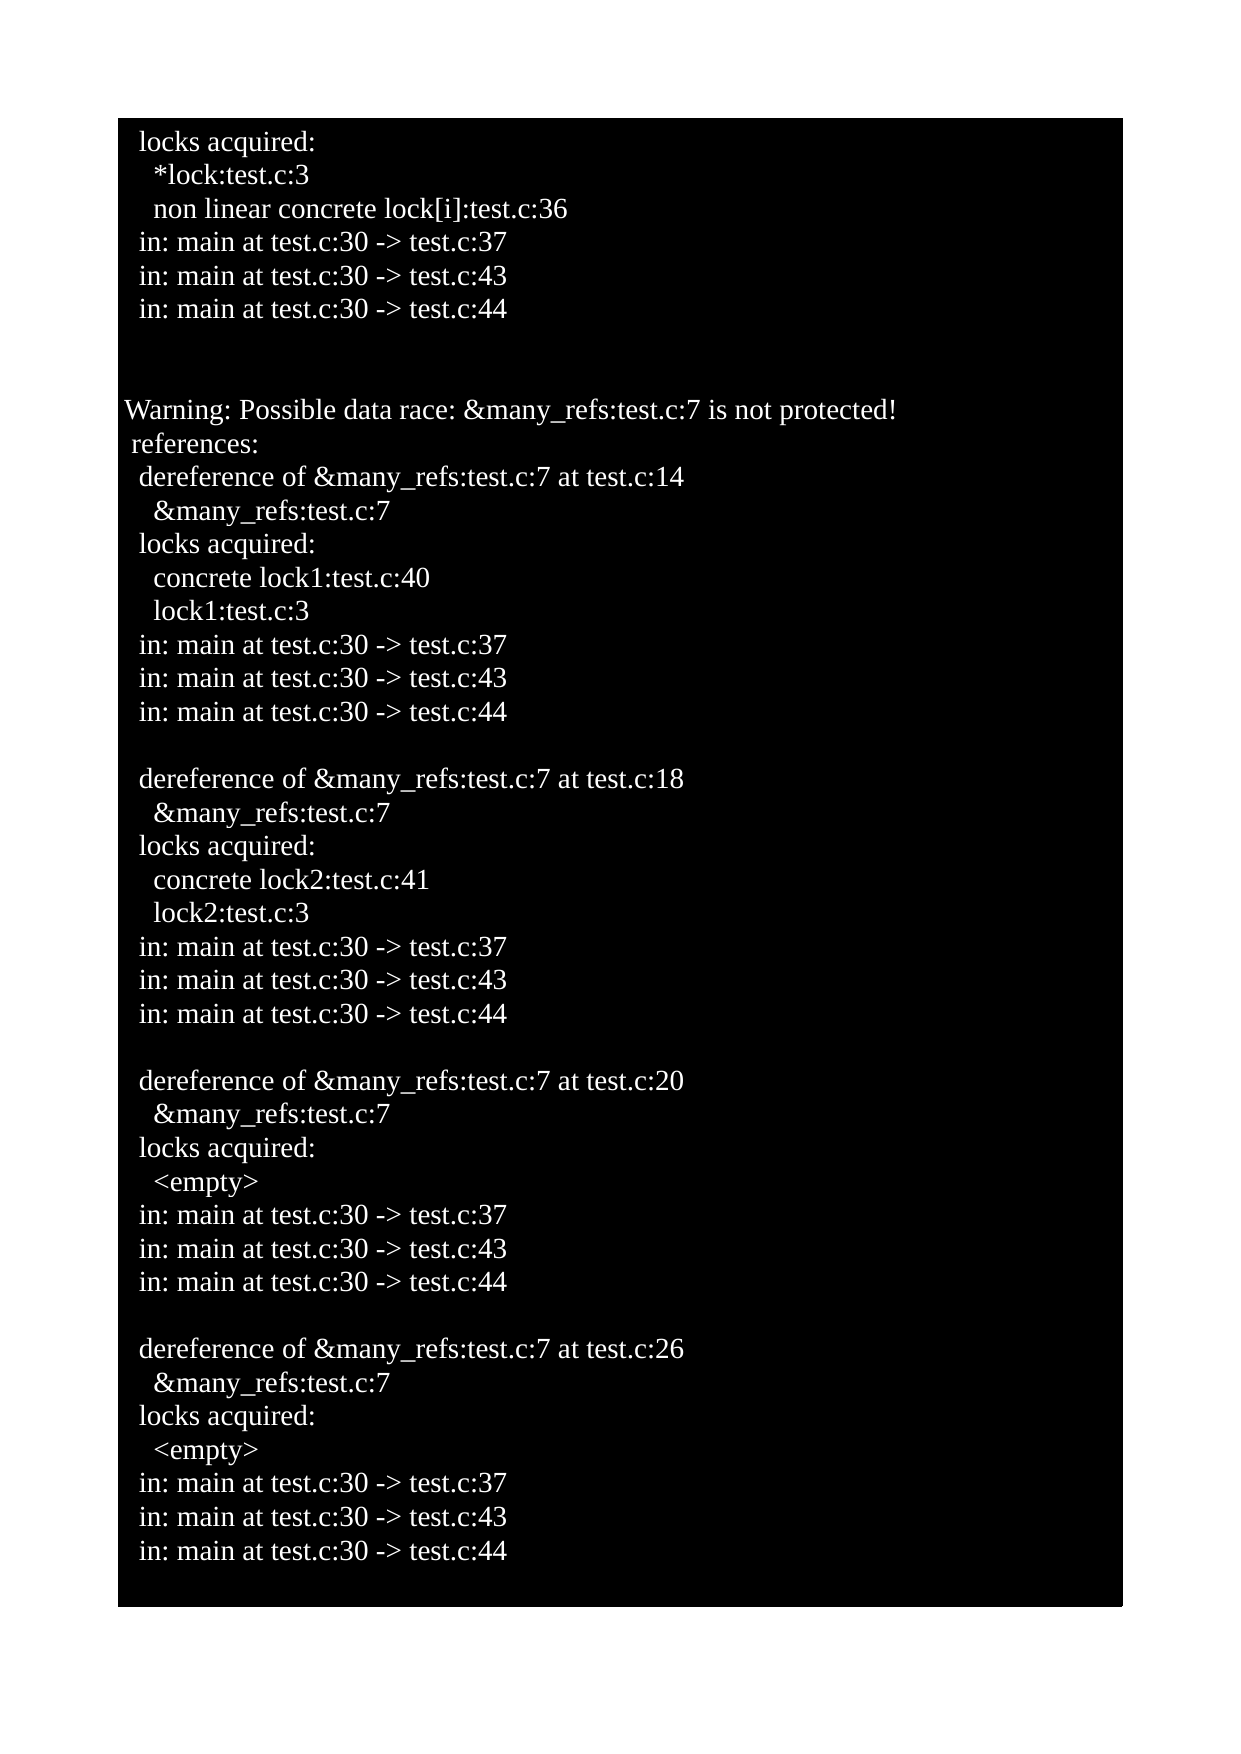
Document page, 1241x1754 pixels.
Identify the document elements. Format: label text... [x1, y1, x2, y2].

table_header locks acquired: *lock:test.c:3 non linear concrete lock[i]:test.c:36 in: main at test.c:30 -> test.c:37 in: main at test.c:30 -> test.c:43 in: main at test.c:30 -> test.c:44 Warning: Possible data race: &many_refs:test.c:7 is not protected! references: dereference of &many_refs:test.c:7 at test.c:14 &many_refs:test.c:7 locks acquired: concrete lock1:test.c:40 lock1:test.c:3 in: main at test.c:30 -> test.c:37 in: main at test.c:30 -> test.c:43 in: main at test.c:30 -> test.c:44 dereference of &many_refs:test.c:7 at test.c:18 &many_refs:test.c:7 locks acquired: concrete lock2:test.c:41 lock2:test.c:3 in: main at test.c:30 -> test.c:37 in: main at test.c:30 -> test.c:43 in: main at test.c:30 -> test.c:44 dereference of &many_refs:test.c:7 at test.c:20 &many_refs:test.c:7 locks acquired: <empty> in: main at test.c:30 -> test.c:37 in: main at test.c:30 -> test.c:43 in: main at test.c:30 -> test.c:44 dereference of &many_refs:test.c:7 at test.c:26 &many_refs:test.c:7 locks acquired: <empty> in: main at test.c:30 -> test.c:37 in: main at test.c:30 -> test.c:43 in: main at test.c:30 -> test.c:44 [119, 119, 1122, 1606]
